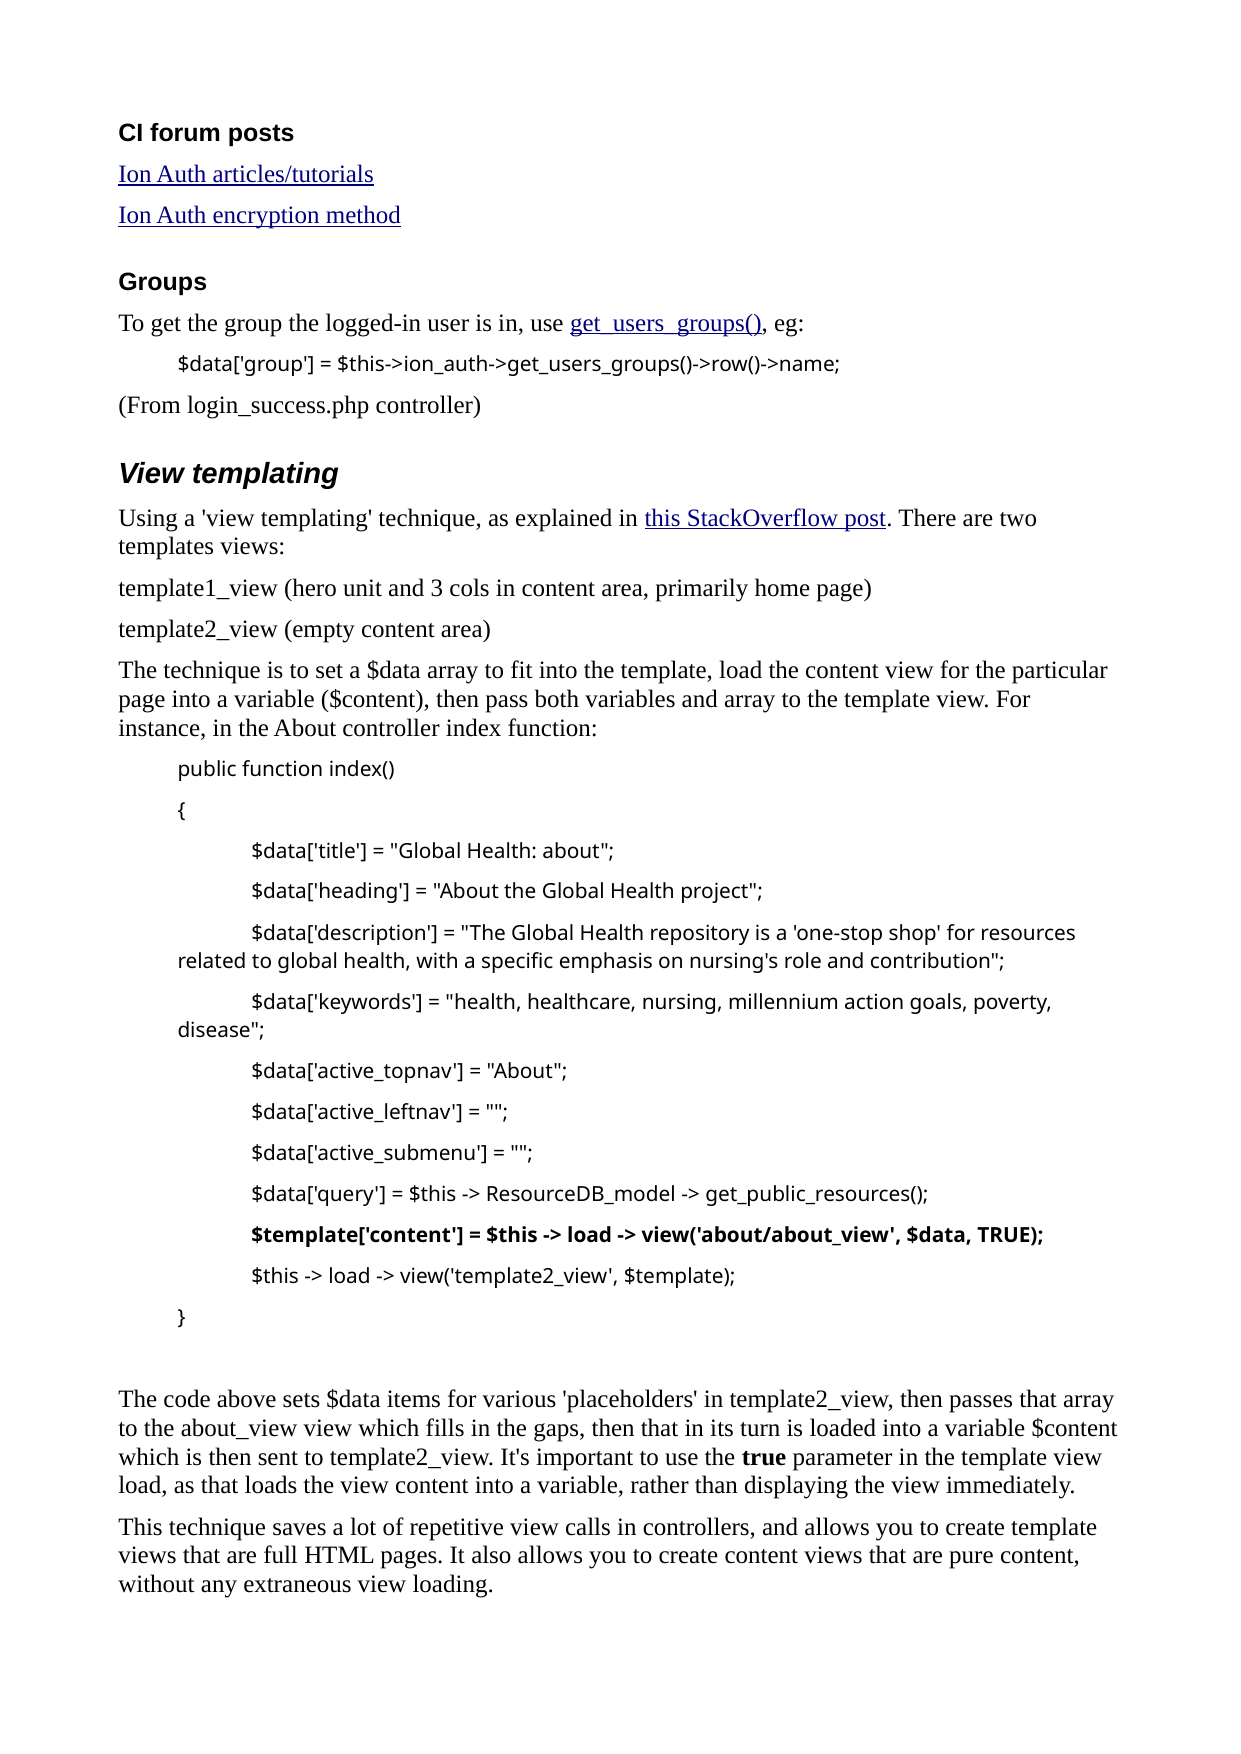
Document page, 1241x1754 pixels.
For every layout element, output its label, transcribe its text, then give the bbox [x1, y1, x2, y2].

text Ion Auth encryption method [118, 201, 1122, 229]
text Ion Auth articles/tutorials [118, 159, 1122, 188]
text $data['active_submenu'] = ""; [177, 1138, 1122, 1167]
text template2_view (empty content area) [118, 614, 1122, 643]
text The technique is to set a $data array to fit into the template, load the content view for the particular page into a variable ($content), then pass both variables and array to the template view. For instance, in the About controller index function: [118, 655, 1122, 741]
text $data['title'] = "Global Health: about"; [177, 836, 1122, 864]
text Using a 'view templating' technique, as explained in this StackOverflow post. There are two templates views: [118, 503, 1122, 560]
text template1_view (hero unit and 3 cols in content area, primarily home page) [118, 573, 1122, 601]
text public function index() [177, 754, 1122, 782]
text $data['active_topnav'] = "About"; [177, 1056, 1122, 1085]
text $data['active_leftnav'] = ""; [177, 1097, 1122, 1126]
text This technique saves a lot of repetitive view calls in controllers, and allows you to create template views that are full HTML pages. It also allows you to create content views that are pure content, without any extraneous view loading. [118, 1512, 1122, 1598]
text $data['description'] = "The Global Health repository is a 'one-stop shop' for resources related to global health, with a specific emphasis on nursing's role and contribution"; [177, 918, 1122, 974]
text The code above sets $data items for various 'placeholders' in template2_view, then passes that array to the about_view view which fills in the gaps, then that in its turn is loaded into a variable $content which is then sent to template2_view. It's important to use the true parameter in the template view load, as that loads the view content into a variable, rather than displaying the view immediately. [118, 1384, 1122, 1499]
text $data['keywords'] = "health, healthcare, nursing, millennium action goals, poverty, disease"; [177, 987, 1122, 1044]
subtitle CI forum posts [118, 118, 1122, 147]
text $template['content'] = $this -> load -> view('about/about_view', $data, TRUE); [177, 1220, 1122, 1248]
text (From login_success.php controller) [118, 390, 1122, 419]
text { [177, 795, 1122, 823]
text $this -> load -> view('template2_view', $template); [177, 1261, 1122, 1289]
text To get the group the logged-in user is in, use get_users_groups(), eg: [118, 308, 1122, 337]
subtitle View templating [118, 457, 1122, 490]
text } [177, 1302, 1122, 1330]
text $data['query'] = $this -> ResourceDB_model -> get_public_resources(); [177, 1179, 1122, 1208]
text $data['heading'] = "About the Global Health project"; [177, 877, 1122, 905]
text $data['group'] = $this->ion_auth->get_users_groups()->row()->name; [177, 349, 1122, 378]
subtitle Groups [118, 267, 1122, 296]
